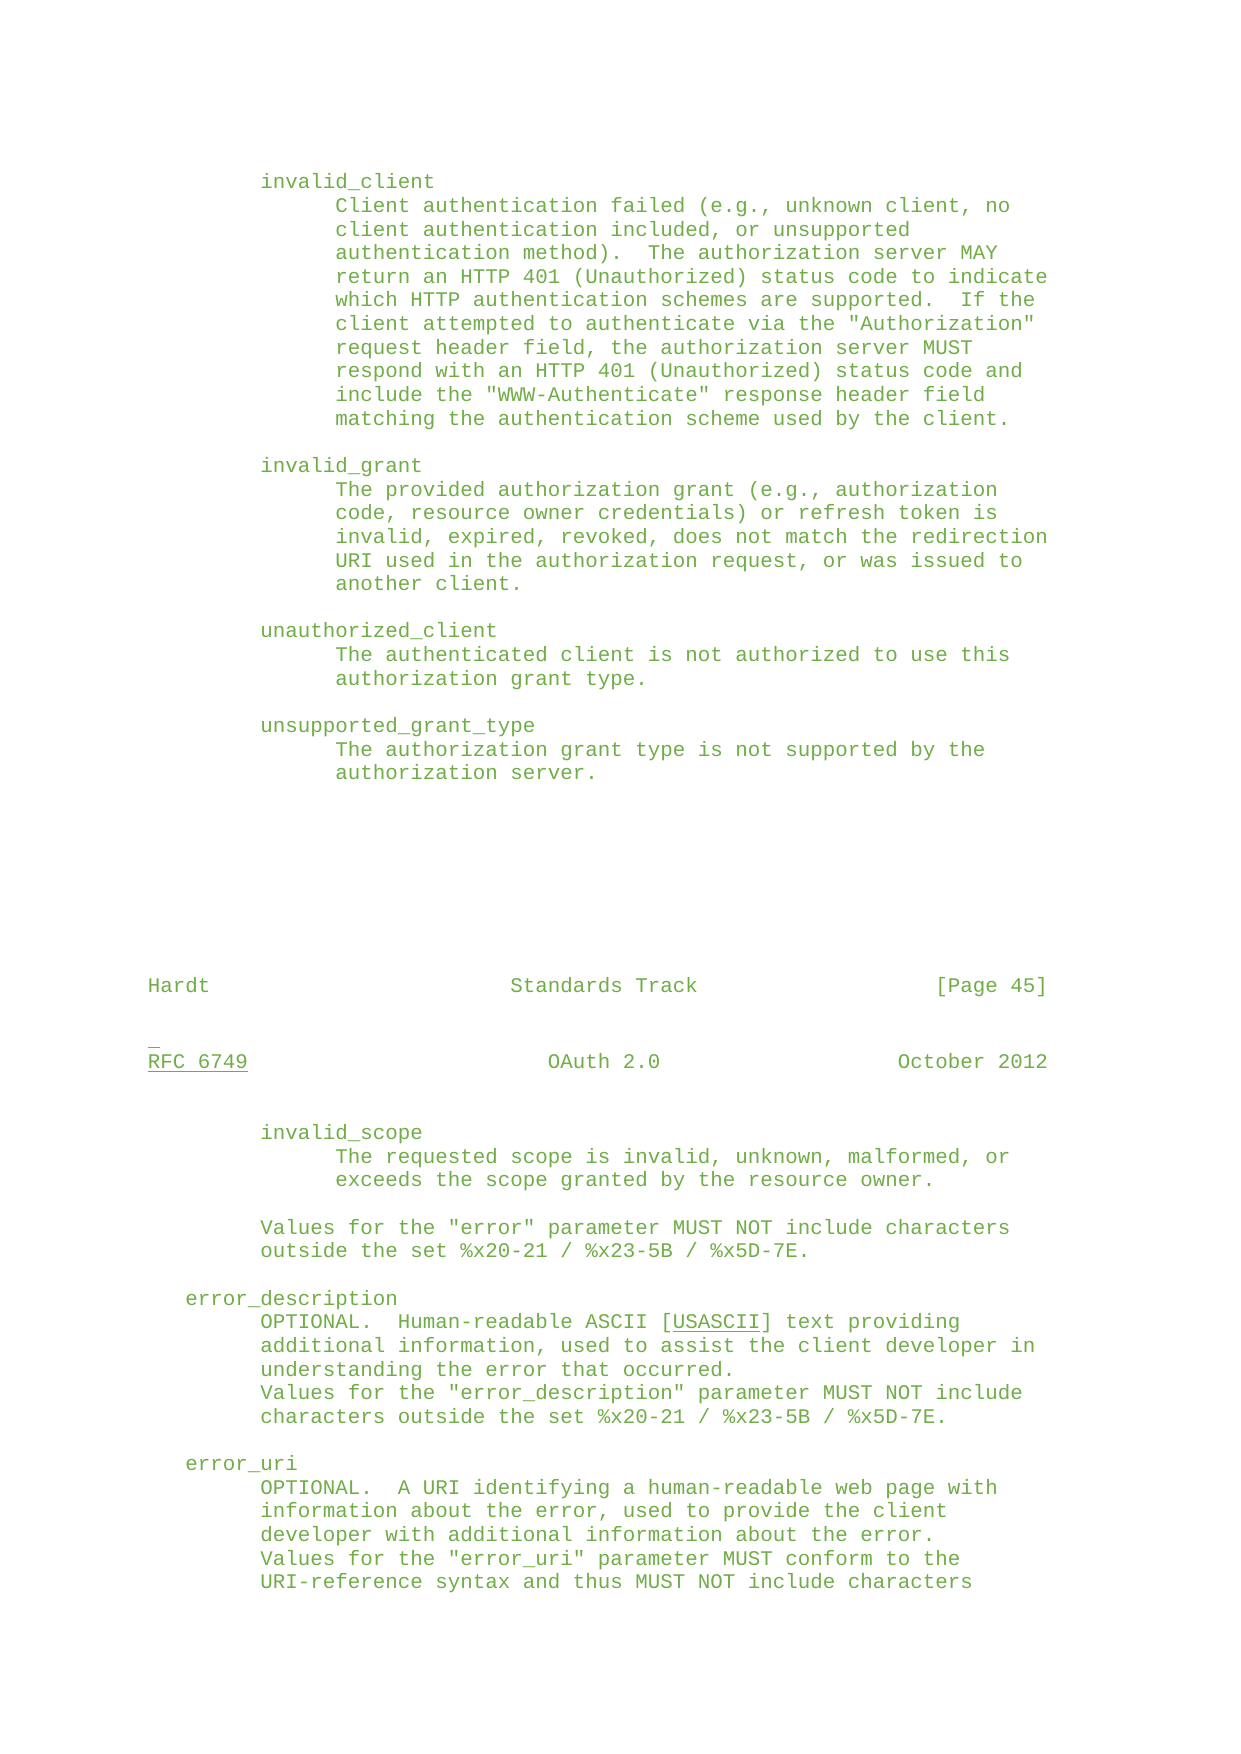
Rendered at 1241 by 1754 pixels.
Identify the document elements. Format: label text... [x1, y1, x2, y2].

text authentication method). The authorization server MAY [148, 242, 1093, 266]
text characters outside the set %x20-21 / %x23-5B / %x5D-7E. [148, 1406, 1093, 1429]
text information about the error, used to provide the client [148, 1501, 1093, 1524]
text client authentication included, or unsupported [148, 218, 1093, 242]
text The requested scope is invalid, unknown, malformed, or [148, 1146, 1093, 1169]
text invalid_grant [148, 455, 1093, 479]
text request header field, the authorization server MUST [148, 337, 1093, 360]
text outside the set %x20-21 / %x23-5B / %x5D-7E. [148, 1240, 1093, 1264]
text unauthorized_client [148, 621, 1093, 644]
text invalid_client [148, 171, 1093, 195]
text include the "WWW-Authenticate" response header field [148, 384, 1093, 408]
text The authorization grant type is not supported by the [148, 739, 1093, 762]
text URI used in the authorization request, or was issued to [148, 549, 1093, 573]
text invalid_scope [148, 1122, 1093, 1146]
text respond with an HTTP 401 (Unauthorized) status code and [148, 360, 1093, 384]
text error_description [148, 1288, 1093, 1311]
text exceeds the scope granted by the resource owner. [148, 1169, 1093, 1193]
text RFC 6749 OAuth 2.0 October 2012 [148, 1051, 1093, 1075]
text additional information, used to assist the client developer in [148, 1335, 1093, 1359]
text developer with additional information about the error. [148, 1524, 1093, 1548]
text another client. [148, 573, 1093, 597]
text Values for the "error" parameter MUST NOT include characters [148, 1217, 1093, 1240]
text return an HTTP 401 (Unauthorized) status code to indicate [148, 266, 1093, 289]
text Hardt Standards Track [Page 45] [148, 975, 1093, 999]
text understanding the error that occurred. [148, 1359, 1093, 1382]
text OPTIONAL. A URI identifying a human-readable web page with [148, 1477, 1093, 1501]
text error_uri [148, 1453, 1093, 1477]
text unsupported_grant_type [148, 715, 1093, 739]
text invalid, expired, revoked, does not match the redirection [148, 526, 1093, 549]
text The authenticated client is not authorized to use this [148, 644, 1093, 668]
text Client authentication failed (e.g., unknown client, no [148, 195, 1093, 218]
text URI-reference syntax and thus MUST NOT include characters [148, 1571, 1093, 1595]
text OPTIONAL. Human-readable ASCII [USASCII] text providing [148, 1311, 1093, 1335]
text which HTTP authentication schemes are supported. If the [148, 289, 1093, 313]
text Values for the "error_description" parameter MUST NOT include [148, 1382, 1093, 1406]
text Values for the "error_uri" parameter MUST conform to the [148, 1548, 1093, 1571]
text authorization grant type. [148, 668, 1093, 691]
text The provided authorization grant (e.g., authorization [148, 479, 1093, 502]
text code, resource owner credentials) or refresh token is [148, 502, 1093, 526]
text client attempted to authenticate via the "Authorization" [148, 313, 1093, 337]
text matching the authentication scheme used by the client. [148, 408, 1093, 431]
text authorization server. [148, 762, 1093, 786]
